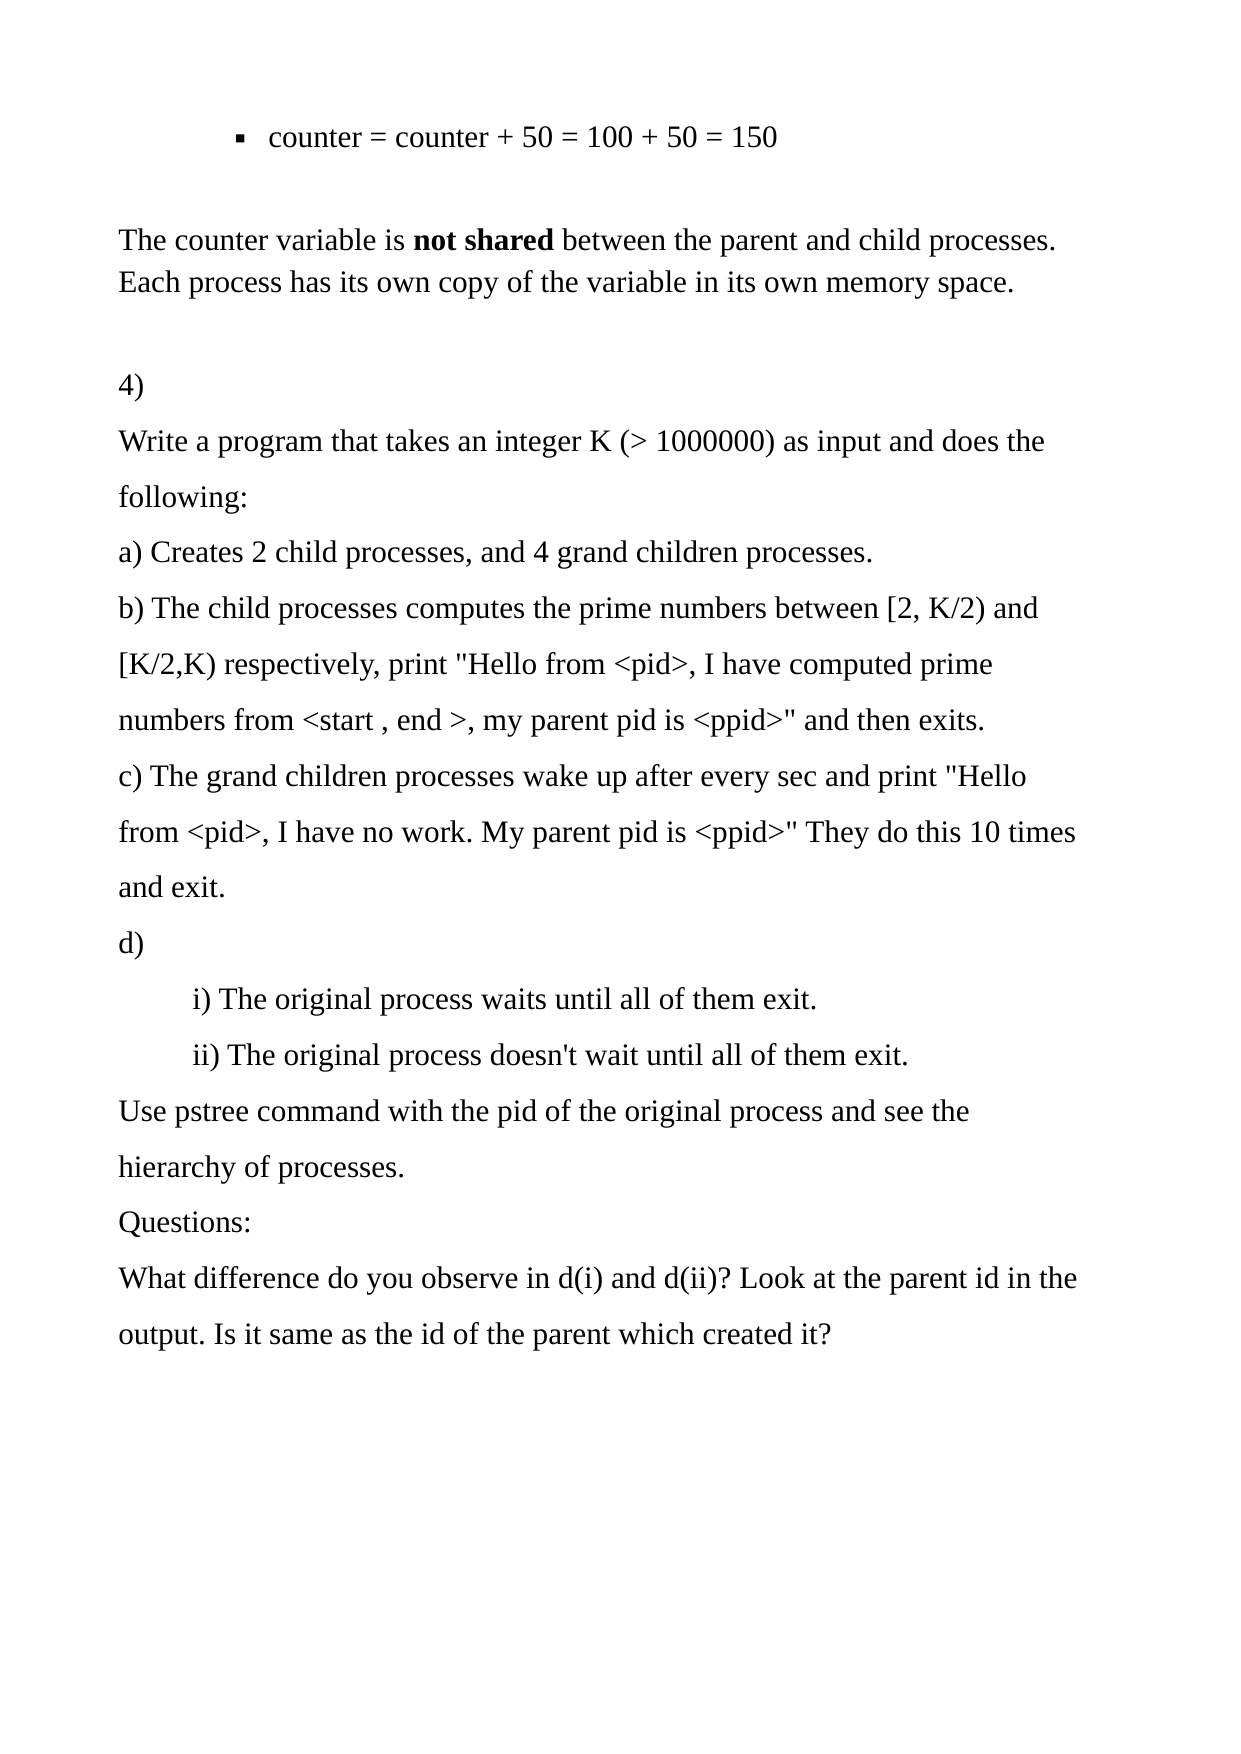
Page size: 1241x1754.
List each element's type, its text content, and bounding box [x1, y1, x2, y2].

text hierarchy of processes. [118, 1148, 1122, 1184]
list counter = counter + 50 = 100 + 50 = 150 [231, 118, 1122, 154]
text The counter variable is not shared between the parent and child processes. Each process has its own copy of the variable in its own memory space. [118, 222, 1122, 299]
text Questions: [118, 1204, 1122, 1240]
text following: [118, 478, 1122, 514]
text numbers from <start , end >, my parent pid is <ppid>" and then exits. [118, 701, 1122, 737]
text b) The child processes computes the prime numbers between [2, K/2) and [118, 589, 1122, 626]
text from <pid>, I have no work. My parent pid is <ppid>" They do this 10 times [118, 813, 1122, 849]
text Use pstree command with the pid of the original process and see the [118, 1092, 1122, 1128]
text ii) The original process doesn't wait until all of them exit. [118, 1036, 1122, 1072]
text Write a program that takes an integer K (> 1000000) as input and does the [118, 422, 1122, 458]
text 4) [118, 366, 1122, 402]
text and exit. [118, 869, 1122, 905]
text [K/2,K) respectively, print "Hello from <pid>, I have computed prime [118, 645, 1122, 681]
text output. Is it same as the id of the parent which created it? [118, 1315, 1122, 1351]
text a) Creates 2 child processes, and 4 grand children processes. [118, 534, 1122, 570]
text c) The grand children processes wake up after every sec and print "Hello [118, 757, 1122, 793]
text d) [118, 924, 1122, 961]
text i) The original process waits until all of them exit. [118, 980, 1122, 1016]
text What difference do you observe in d(i) and d(ii)? Look at the parent id in the [118, 1259, 1122, 1296]
